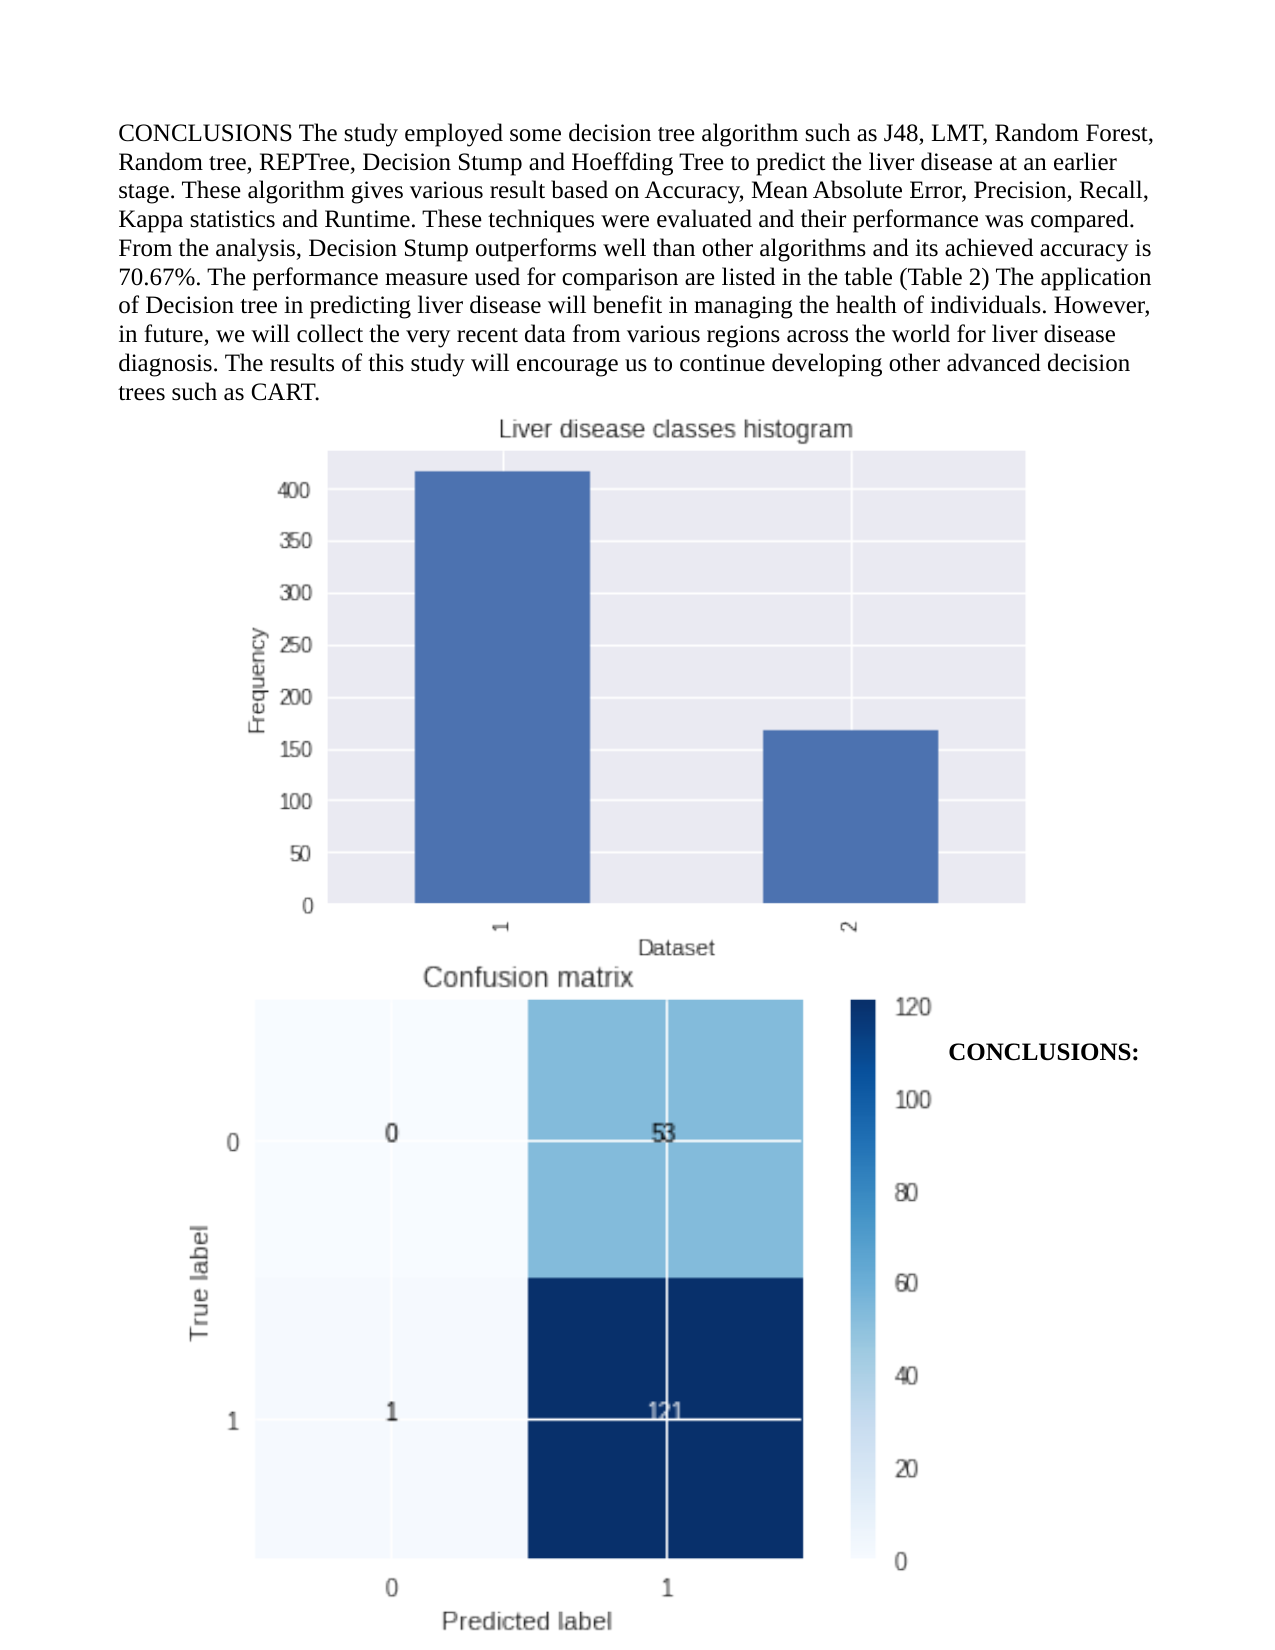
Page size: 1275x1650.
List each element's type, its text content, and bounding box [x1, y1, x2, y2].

text CONCLUSIONS The study employed some decision tree algorithm such as J48, LMT, Random Forest, Random tree, REPTree, Decision Stump and Hoeffding Tree to predict the liver disease at an earlier stage. These algorithm gives various result based on Accuracy, Mean Absolute Error, Precision, Recall, Kappa statistics and Runtime. These techniques were evaluated and their performance was compared. From the analysis, Decision Stump outperforms well than other algorithms and its achieved accuracy is 70.67%. The performance measure used for comparison are listed in the table (Table 2) The application of Decision tree in predicting liver disease will benefit in managing the health of individuals. However, in future, we will collect the very recent data from various regions across the world for liver disease diagnosis. The results of this study will encourage us to continue developing other advanced decision trees such as CART. [118, 118, 1157, 406]
picture [177, 405, 1041, 1650]
text CONCLUSIONS: [948, 1037, 1157, 1066]
text [118, 1037, 177, 1066]
